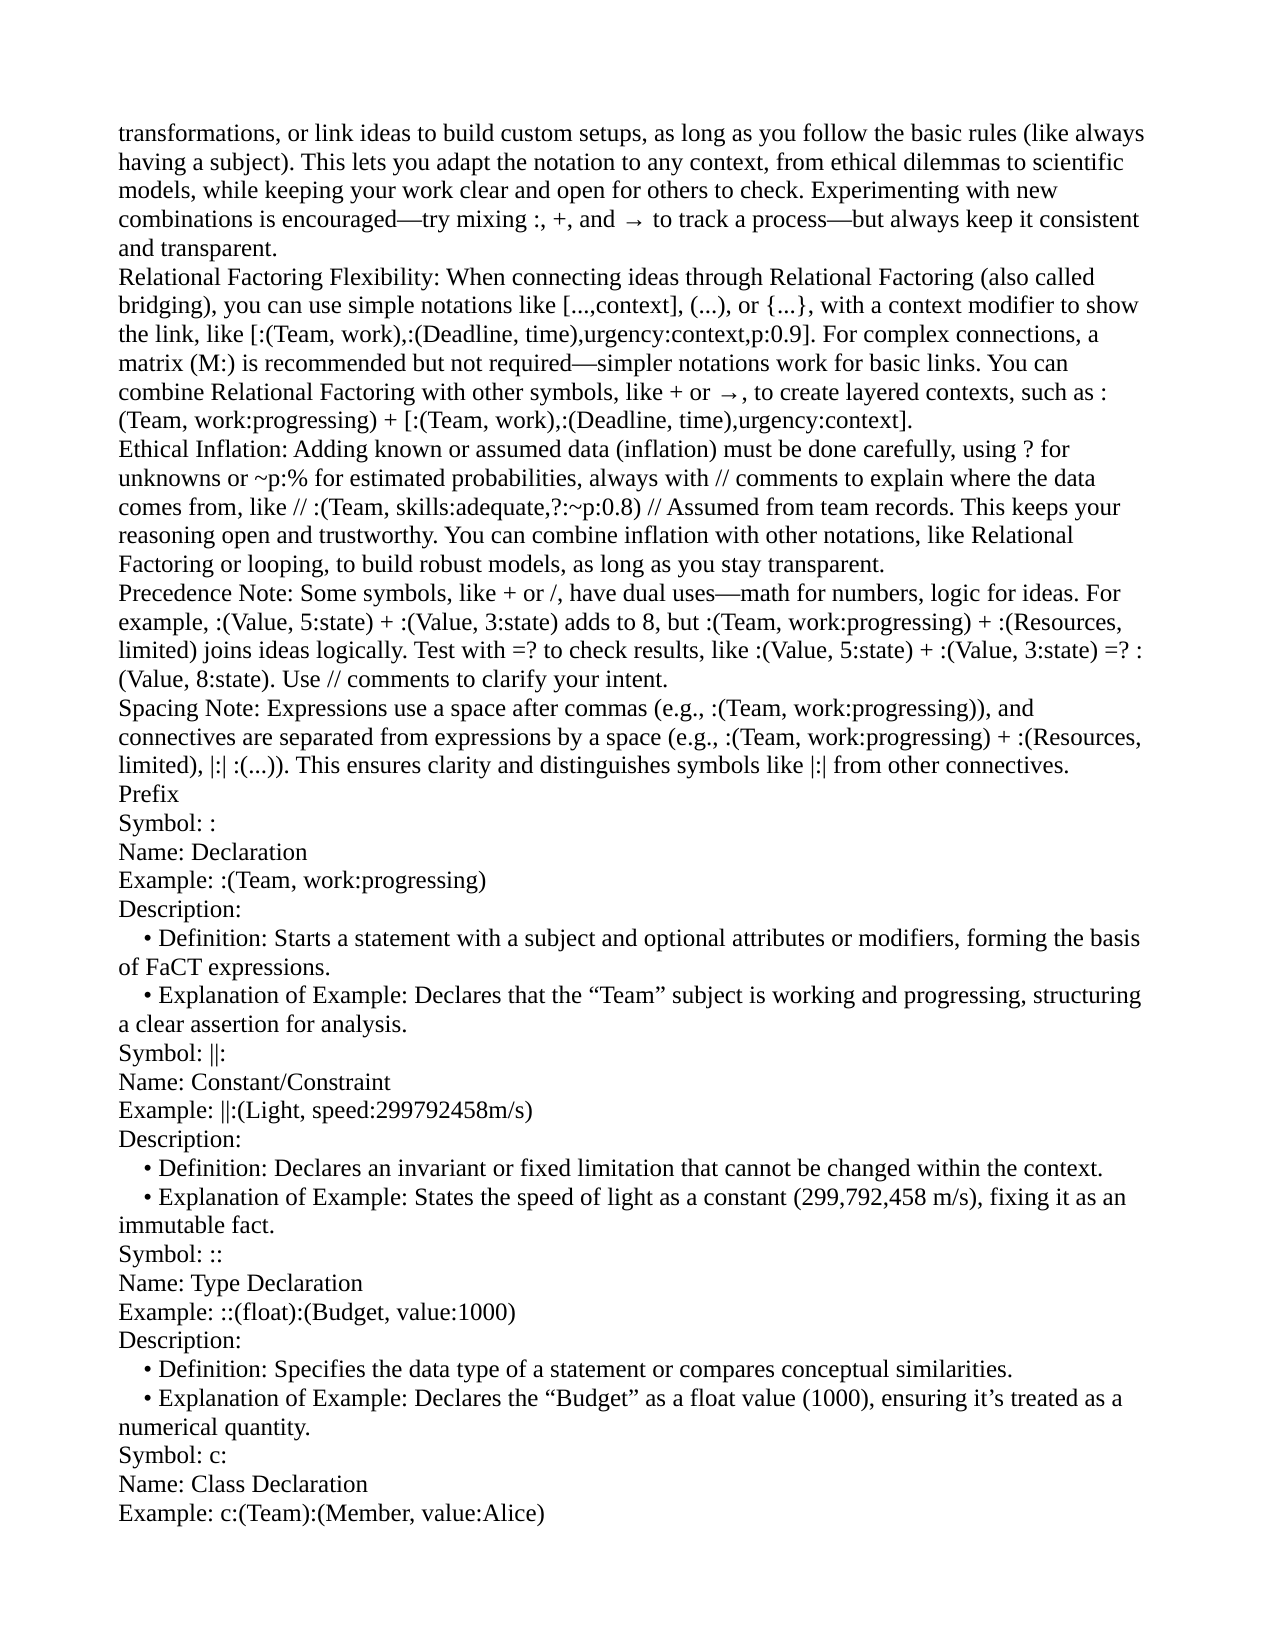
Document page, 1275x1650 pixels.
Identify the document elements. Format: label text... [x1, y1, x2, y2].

text Example: ::(float):(Budget, value:1000) [118, 1297, 1157, 1326]
text Name: Declaration [118, 837, 1157, 866]
text Example: c:(Team):(Member, value:Alice) [118, 1498, 1157, 1527]
text Description: [118, 1326, 1157, 1354]
text • Definition: Starts a statement with a subject and optional attributes or modifiers, forming the basis of FaCT expressions. [118, 923, 1157, 981]
text transformations, or link ideas to build custom setups, as long as you follow the basic rules (like always having a subject). This lets you adapt the notation to any context, from ethical dilemmas to scientific models, while keeping your work clear and open for others to check. Experimenting with new combinations is encouraged—try mixing :, +, and → to track a process—but always keep it consistent and transparent. [118, 118, 1157, 262]
text Symbol: ||: [118, 1038, 1157, 1067]
text Name: Type Declaration [118, 1268, 1157, 1297]
text Relational Factoring Flexibility: When connecting ideas through Relational Factoring (also called bridging), you can use simple notations like [...,context], (...), or {...}, with a context modifier to show the link, like [:(Team, work),:(Deadline, time),urgency:context,p:0.9]. For complex connections, a matrix (M:) is recommended but not required—simpler notations work for basic links. You can combine Relational Factoring with other symbols, like + or →, to create layered contexts, such as :(Team, work:progressing) + [:(Team, work),:(Deadline, time),urgency:context]. [118, 262, 1157, 434]
text Spacing Note: Expressions use a space after commas (e.g., :(Team, work:progressing)), and connectives are separated from expressions by a space (e.g., :(Team, work:progressing) + :(Resources, limited), |:| :(...)). This ensures clarity and distinguishes symbols like |:| from other connectives. [118, 693, 1157, 779]
text • Explanation of Example: Declares the “Budget” as a float value (1000), ensuring it’s treated as a numerical quantity. [118, 1383, 1157, 1441]
text Symbol: : [118, 808, 1157, 837]
text • Definition: Specifies the data type of a statement or compares conceptual similarities. [118, 1354, 1157, 1383]
text • Definition: Declares an invariant or fixed limitation that cannot be changed within the context. [118, 1153, 1157, 1182]
text • Explanation of Example: States the speed of light as a constant (299,792,458 m/s), fixing it as an immutable fact. [118, 1182, 1157, 1239]
text Name: Class Declaration [118, 1469, 1157, 1498]
text Example: :(Team, work:progressing) [118, 866, 1157, 894]
text Name: Constant/Constraint [118, 1067, 1157, 1096]
text Symbol: :: [118, 1239, 1157, 1268]
text Symbol: c: [118, 1441, 1157, 1469]
text Example: ||:(Light, speed:299792458m/s) [118, 1096, 1157, 1124]
text Prefix [118, 779, 1157, 808]
text Description: [118, 894, 1157, 923]
text Precedence Note: Some symbols, like + or /, have dual uses—math for numbers, logic for ideas. For example, :(Value, 5:state) + :(Value, 3:state) adds to 8, but :(Team, work:progressing) + :(Resources, limited) joins ideas logically. Test with =? to check results, like :(Value, 5:state) + :(Value, 3:state) =? :(Value, 8:state). Use // comments to clarify your intent. [118, 578, 1157, 693]
text Description: [118, 1124, 1157, 1153]
text Ethical Inflation: Adding known or assumed data (inflation) must be done carefully, using ? for unknowns or ~p:% for estimated probabilities, always with // comments to explain where the data comes from, like // :(Team, skills:adequate,?:~p:0.8) // Assumed from team records. This keeps your reasoning open and trustworthy. You can combine inflation with other notations, like Relational Factoring or looping, to build robust models, as long as you stay transparent. [118, 434, 1157, 578]
text • Explanation of Example: Declares that the “Team” subject is working and progressing, structuring a clear assertion for analysis. [118, 981, 1157, 1038]
